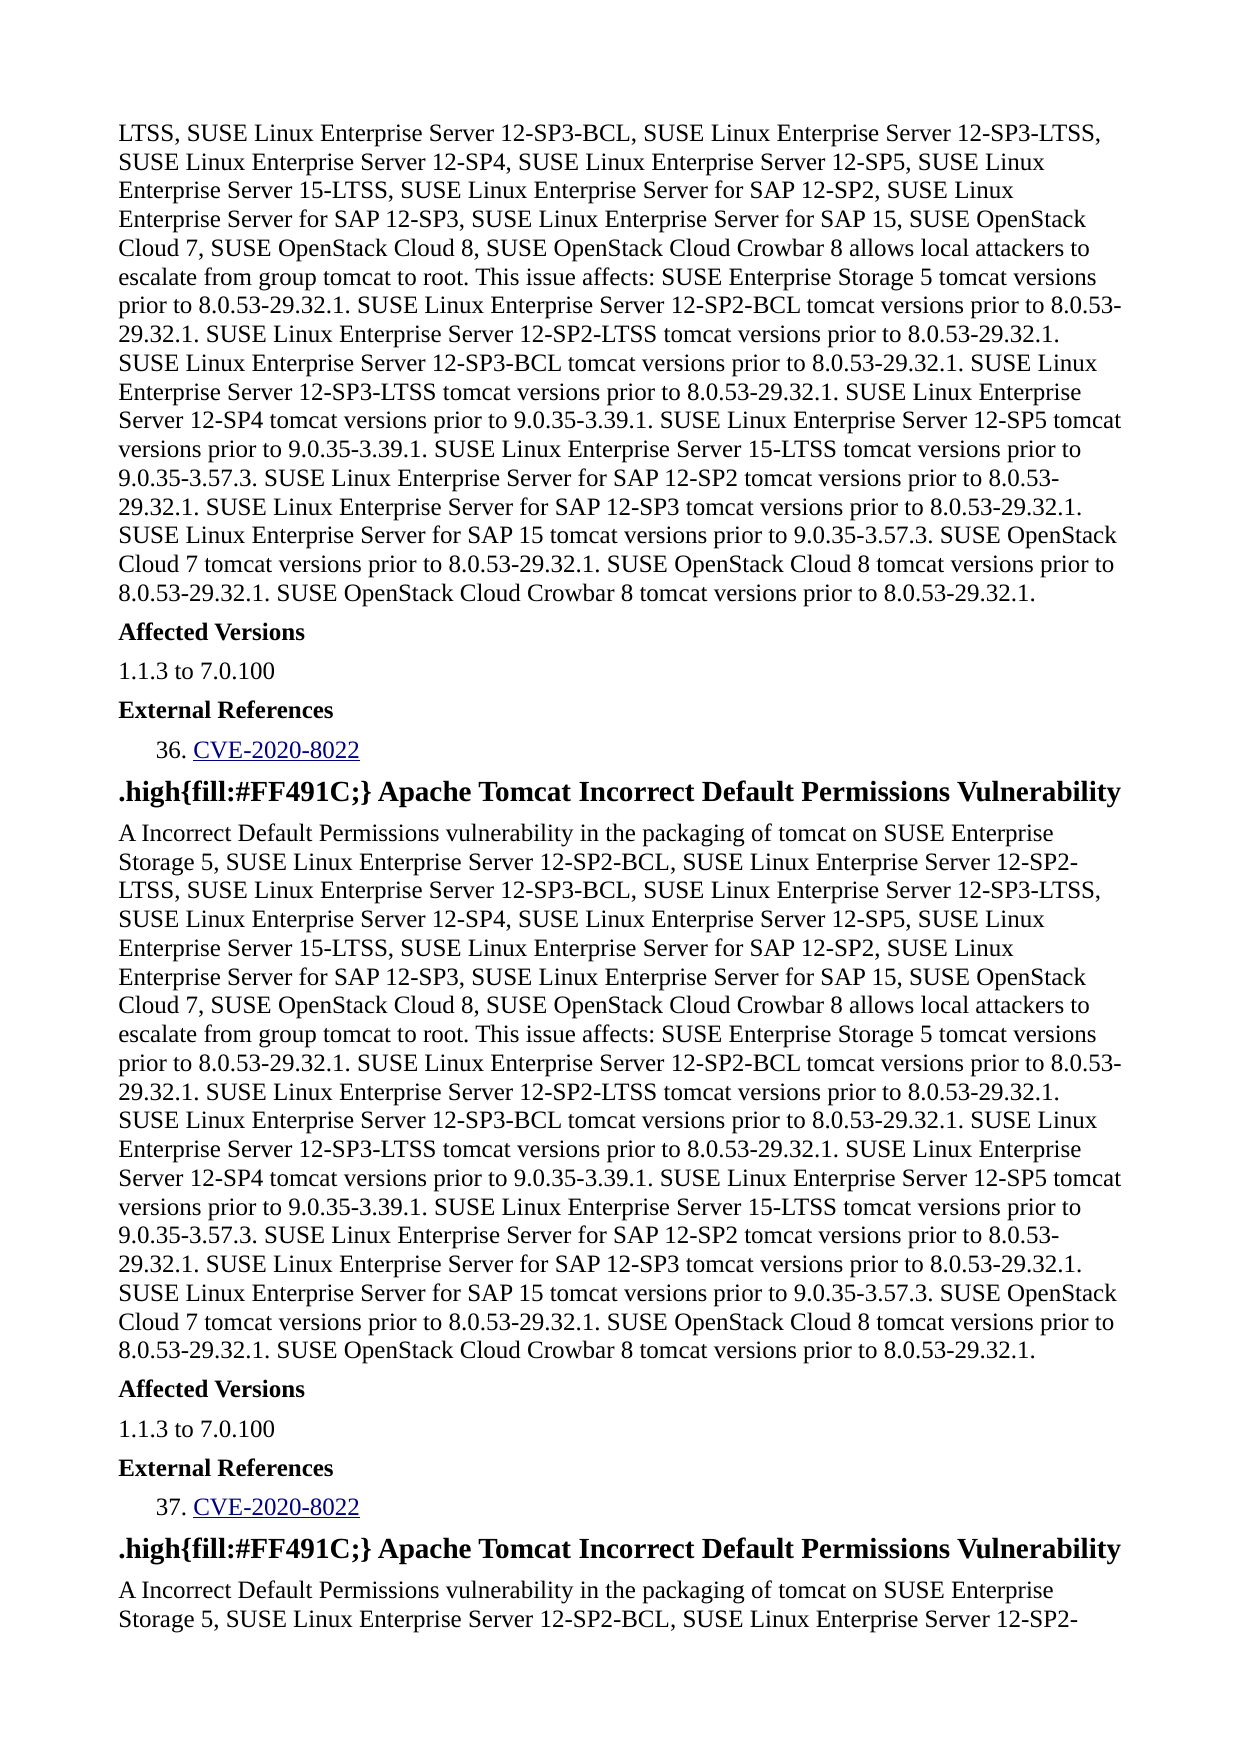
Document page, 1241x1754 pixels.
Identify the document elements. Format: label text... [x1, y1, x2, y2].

list CVE-2020-8022 [156, 1492, 1122, 1521]
text A Incorrect Default Permissions vulnerability in the packaging of tomcat on SUSE Enterprise Storage 5, SUSE Linux Enterprise Server 12-SP2-BCL, SUSE Linux Enterprise Server 12-SP2-LTSS, SUSE Linux Enterprise Server 12-SP3-BCL, SUSE Linux Enterprise Server 12-SP3-LTSS, SUSE Linux Enterprise Server 12-SP4, SUSE Linux Enterprise Server 12-SP5, SUSE Linux Enterprise Server 15-LTSS, SUSE Linux Enterprise Server for SAP 12-SP2, SUSE Linux Enterprise Server for SAP 12-SP3, SUSE Linux Enterprise Server for SAP 15, SUSE OpenStack Cloud 7, SUSE OpenStack Cloud 8, SUSE OpenStack Cloud Crowbar 8 allows local attackers to escalate from group tomcat to root. This issue affects: SUSE Enterprise Storage 5 tomcat versions prior to 8.0.53-29.32.1. SUSE Linux Enterprise Server 12-SP2-BCL tomcat versions prior to 8.0.53-29.32.1. SUSE Linux Enterprise Server 12-SP2-LTSS tomcat versions prior to 8.0.53-29.32.1. SUSE Linux Enterprise Server 12-SP3-BCL tomcat versions prior to 8.0.53-29.32.1. SUSE Linux Enterprise Server 12-SP3-LTSS tomcat versions prior to 8.0.53-29.32.1. SUSE Linux Enterprise Server 12-SP4 tomcat versions prior to 9.0.35-3.39.1. SUSE Linux Enterprise Server 12-SP5 tomcat versions prior to 9.0.35-3.39.1. SUSE Linux Enterprise Server 15-LTSS tomcat versions prior to 9.0.35-3.57.3. SUSE Linux Enterprise Server for SAP 12-SP2 tomcat versions prior to 8.0.53-29.32.1. SUSE Linux Enterprise Server for SAP 12-SP3 tomcat versions prior to 8.0.53-29.32.1. SUSE Linux Enterprise Server for SAP 15 tomcat versions prior to 9.0.35-3.57.3. SUSE OpenStack Cloud 7 tomcat versions prior to 8.0.53-29.32.1. SUSE OpenStack Cloud 8 tomcat versions prior to 8.0.53-29.32.1. SUSE OpenStack Cloud Crowbar 8 tomcat versions prior to 8.0.53-29.32.1. [118, 818, 1122, 1364]
text LTSS, SUSE Linux Enterprise Server 12-SP3-BCL, SUSE Linux Enterprise Server 12-SP3-LTSS, SUSE Linux Enterprise Server 12-SP4, SUSE Linux Enterprise Server 12-SP5, SUSE Linux Enterprise Server 15-LTSS, SUSE Linux Enterprise Server for SAP 12-SP2, SUSE Linux Enterprise Server for SAP 12-SP3, SUSE Linux Enterprise Server for SAP 15, SUSE OpenStack Cloud 7, SUSE OpenStack Cloud 8, SUSE OpenStack Cloud Crowbar 8 allows local attackers to escalate from group tomcat to root. This issue affects: SUSE Enterprise Storage 5 tomcat versions prior to 8.0.53-29.32.1. SUSE Linux Enterprise Server 12-SP2-BCL tomcat versions prior to 8.0.53-29.32.1. SUSE Linux Enterprise Server 12-SP2-LTSS tomcat versions prior to 8.0.53-29.32.1. SUSE Linux Enterprise Server 12-SP3-BCL tomcat versions prior to 8.0.53-29.32.1. SUSE Linux Enterprise Server 12-SP3-LTSS tomcat versions prior to 8.0.53-29.32.1. SUSE Linux Enterprise Server 12-SP4 tomcat versions prior to 9.0.35-3.39.1. SUSE Linux Enterprise Server 12-SP5 tomcat versions prior to 9.0.35-3.39.1. SUSE Linux Enterprise Server 15-LTSS tomcat versions prior to 9.0.35-3.57.3. SUSE Linux Enterprise Server for SAP 12-SP2 tomcat versions prior to 8.0.53-29.32.1. SUSE Linux Enterprise Server for SAP 12-SP3 tomcat versions prior to 8.0.53-29.32.1. SUSE Linux Enterprise Server for SAP 15 tomcat versions prior to 9.0.35-3.57.3. SUSE OpenStack Cloud 7 tomcat versions prior to 8.0.53-29.32.1. SUSE OpenStack Cloud 8 tomcat versions prior to 8.0.53-29.32.1. SUSE OpenStack Cloud Crowbar 8 tomcat versions prior to 8.0.53-29.32.1. [118, 118, 1122, 607]
list CVE-2020-8022 [156, 735, 1122, 763]
text 1.1.3 to 7.0.100 [118, 1414, 1122, 1442]
subtitle Affected Versions [118, 1374, 1122, 1403]
subtitle Affected Versions [118, 617, 1122, 646]
subtitle External References [118, 696, 1122, 724]
text 1.1.3 to 7.0.100 [118, 656, 1122, 685]
subtitle External References [118, 1453, 1122, 1482]
subtitle .high{fill:#FF491C;} Apache Tomcat Incorrect Default Permissions Vulnerability [118, 1531, 1122, 1565]
text A Incorrect Default Permissions vulnerability in the packaging of tomcat on SUSE Enterprise Storage 5, SUSE Linux Enterprise Server 12-SP2-BCL, SUSE Linux Enterprise Server 12-SP2- [118, 1575, 1122, 1633]
subtitle .high{fill:#FF491C;} Apache Tomcat Incorrect Default Permissions Vulnerability [118, 774, 1122, 807]
